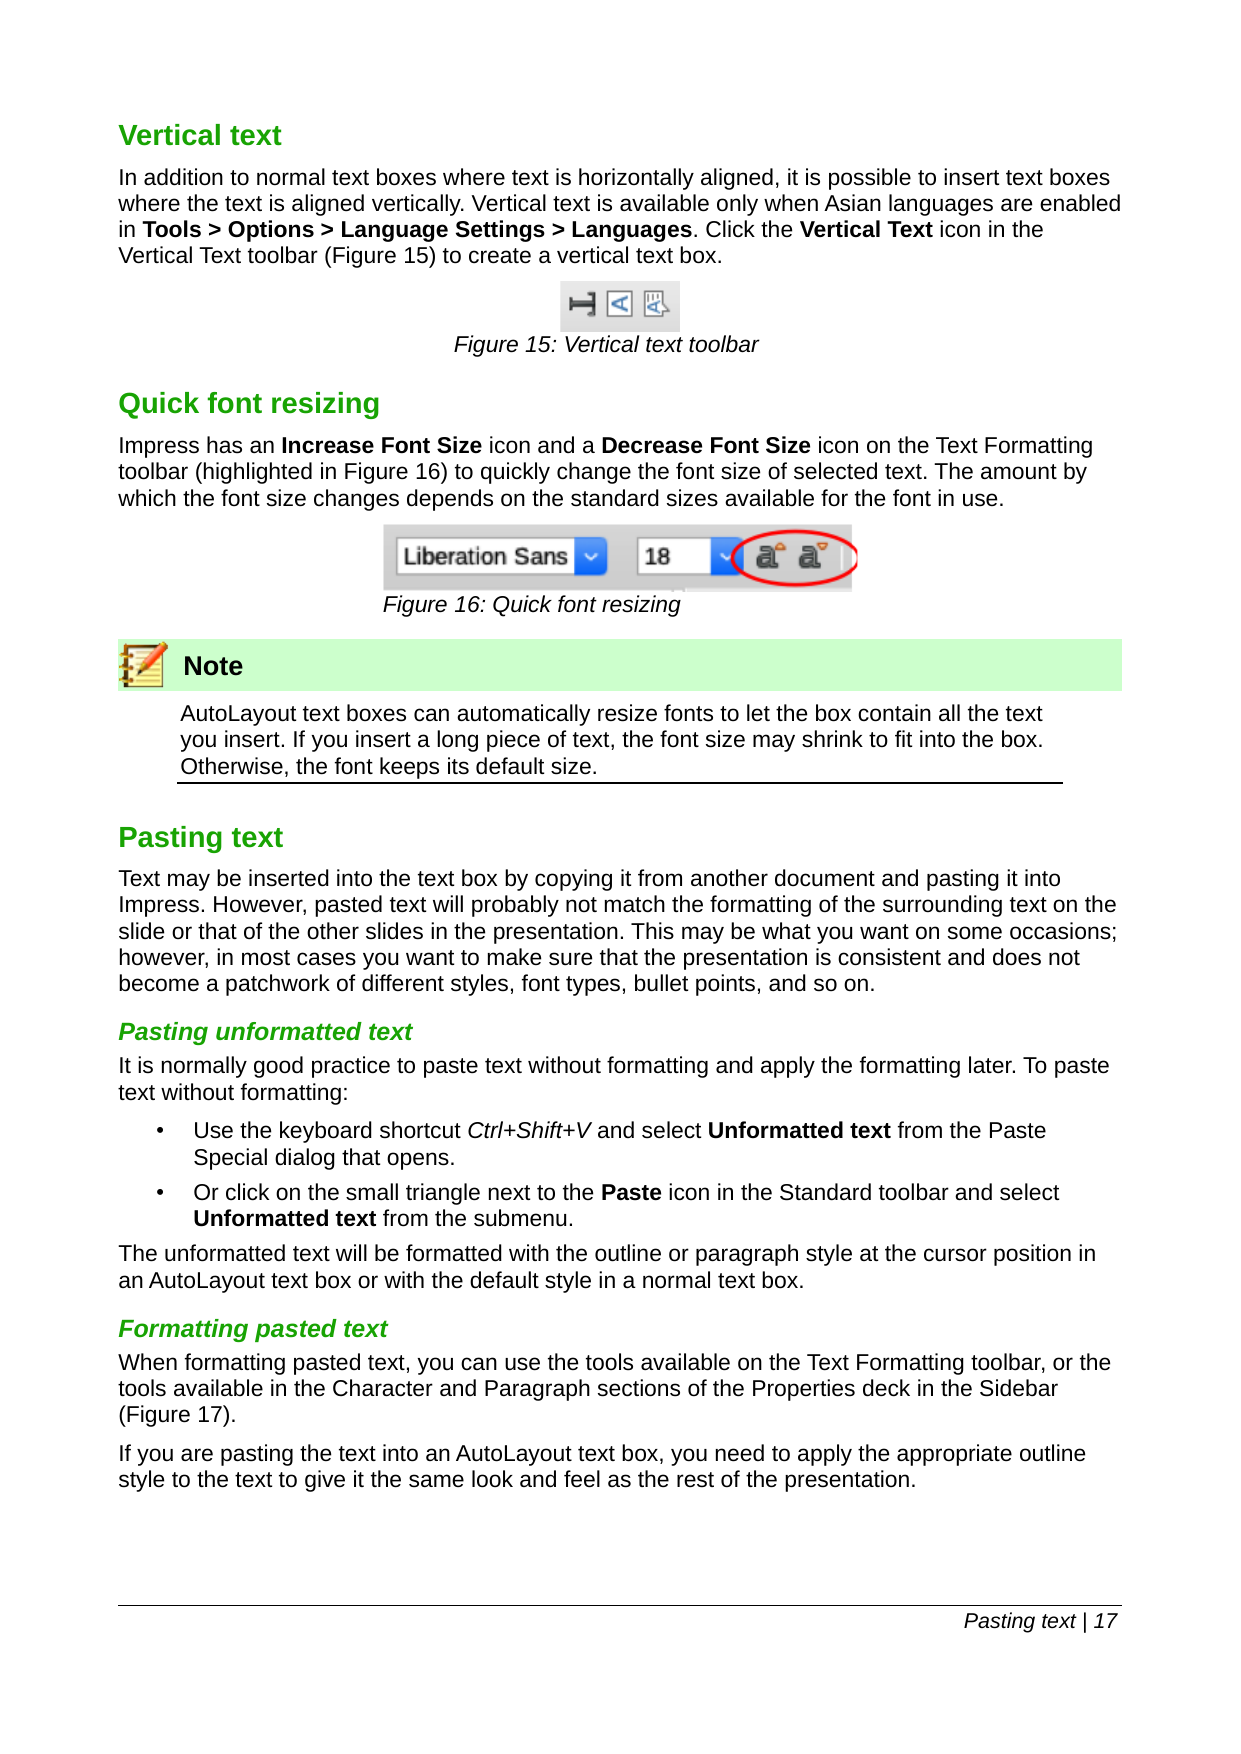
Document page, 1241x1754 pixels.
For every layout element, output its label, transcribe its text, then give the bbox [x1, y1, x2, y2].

picture [382, 523, 858, 592]
list It is normally good practice to paste text without formatting and apply the formatting later. To paste text without formatting: [118, 1052, 1122, 1105]
text AutoLayout text boxes can automatically resize fonts to let the box contain all the text you insert. If you insert a long piece of text, the font size may shrink to fit into the box. Otherwise, the font keeps its default size. [177, 697, 1063, 782]
list Or click on the small triangle next to the Paste icon in the Standard toolbar and select Unformatted text from the submenu. [156, 1179, 1122, 1232]
subtitle Quick font resizing [118, 386, 1122, 420]
text The unformatted text will be formatted with the outline or paragraph style at the cursor position in an AutoLayout text box or with the default style in a normal text box. [118, 1240, 1122, 1293]
text Text may be inserted into the text box by copying it from another document and pasting it into Impress. However, pasted text will probably not match the formatting of the surrounding text on the slide or that of the other slides in the presentation. This may be what you want on some occasions; however, in most cases you want to make sure that the presentation is consistent and does not become a patchwork of different styles, font types, bullet points, and so on. [118, 865, 1122, 997]
subtitle Formatting pasted text [118, 1314, 1122, 1342]
list Use the keyboard shortcut Ctrl+Shift+V and select Unformatted text from the Paste Special dialog that opens. [156, 1117, 1122, 1170]
text If you are pasting the text into an AutoLayout text box, you need to apply the appropriate outline style to the text to give it the same look and feel as the rest of the presentation. [118, 1440, 1122, 1493]
text Impress has an Increase Font Size icon and a Decrease Font Size icon on the Text Formatting toolbar (highlighted in Figure 16) to quickly change the font size of selected text. The amount by which the font size changes depends on the standard sizes available for the font in use. [118, 432, 1122, 511]
picture [119, 640, 170, 691]
subtitle Vertical text [118, 118, 1122, 152]
picture [560, 281, 680, 332]
subtitle Pasting text [118, 820, 1122, 853]
subtitle Note [118, 639, 1122, 691]
text Figure 16: Quick font resizing [383, 592, 857, 618]
subtitle Pasting unformatted text [118, 1017, 1122, 1046]
text When formatting pasted text, you can use the tools available on the Text Formatting toolbar, or the tools available in the Character and Paragraph sections of the Properties deck in the Sidebar (Figure 17). [118, 1348, 1122, 1427]
text Figure 15: Vertical text toolbar [454, 281, 787, 358]
text In addition to normal text boxes where text is horizontally aligned, it is possible to insert text boxes where the text is aligned vertically. Vertical text is available only when Asian languages are enabled in Tools > Options > Language Settings > Languages. Click the Vertical Text icon in the Vertical Text toolbar (Figure 15) to create a vertical text box. [118, 163, 1122, 269]
